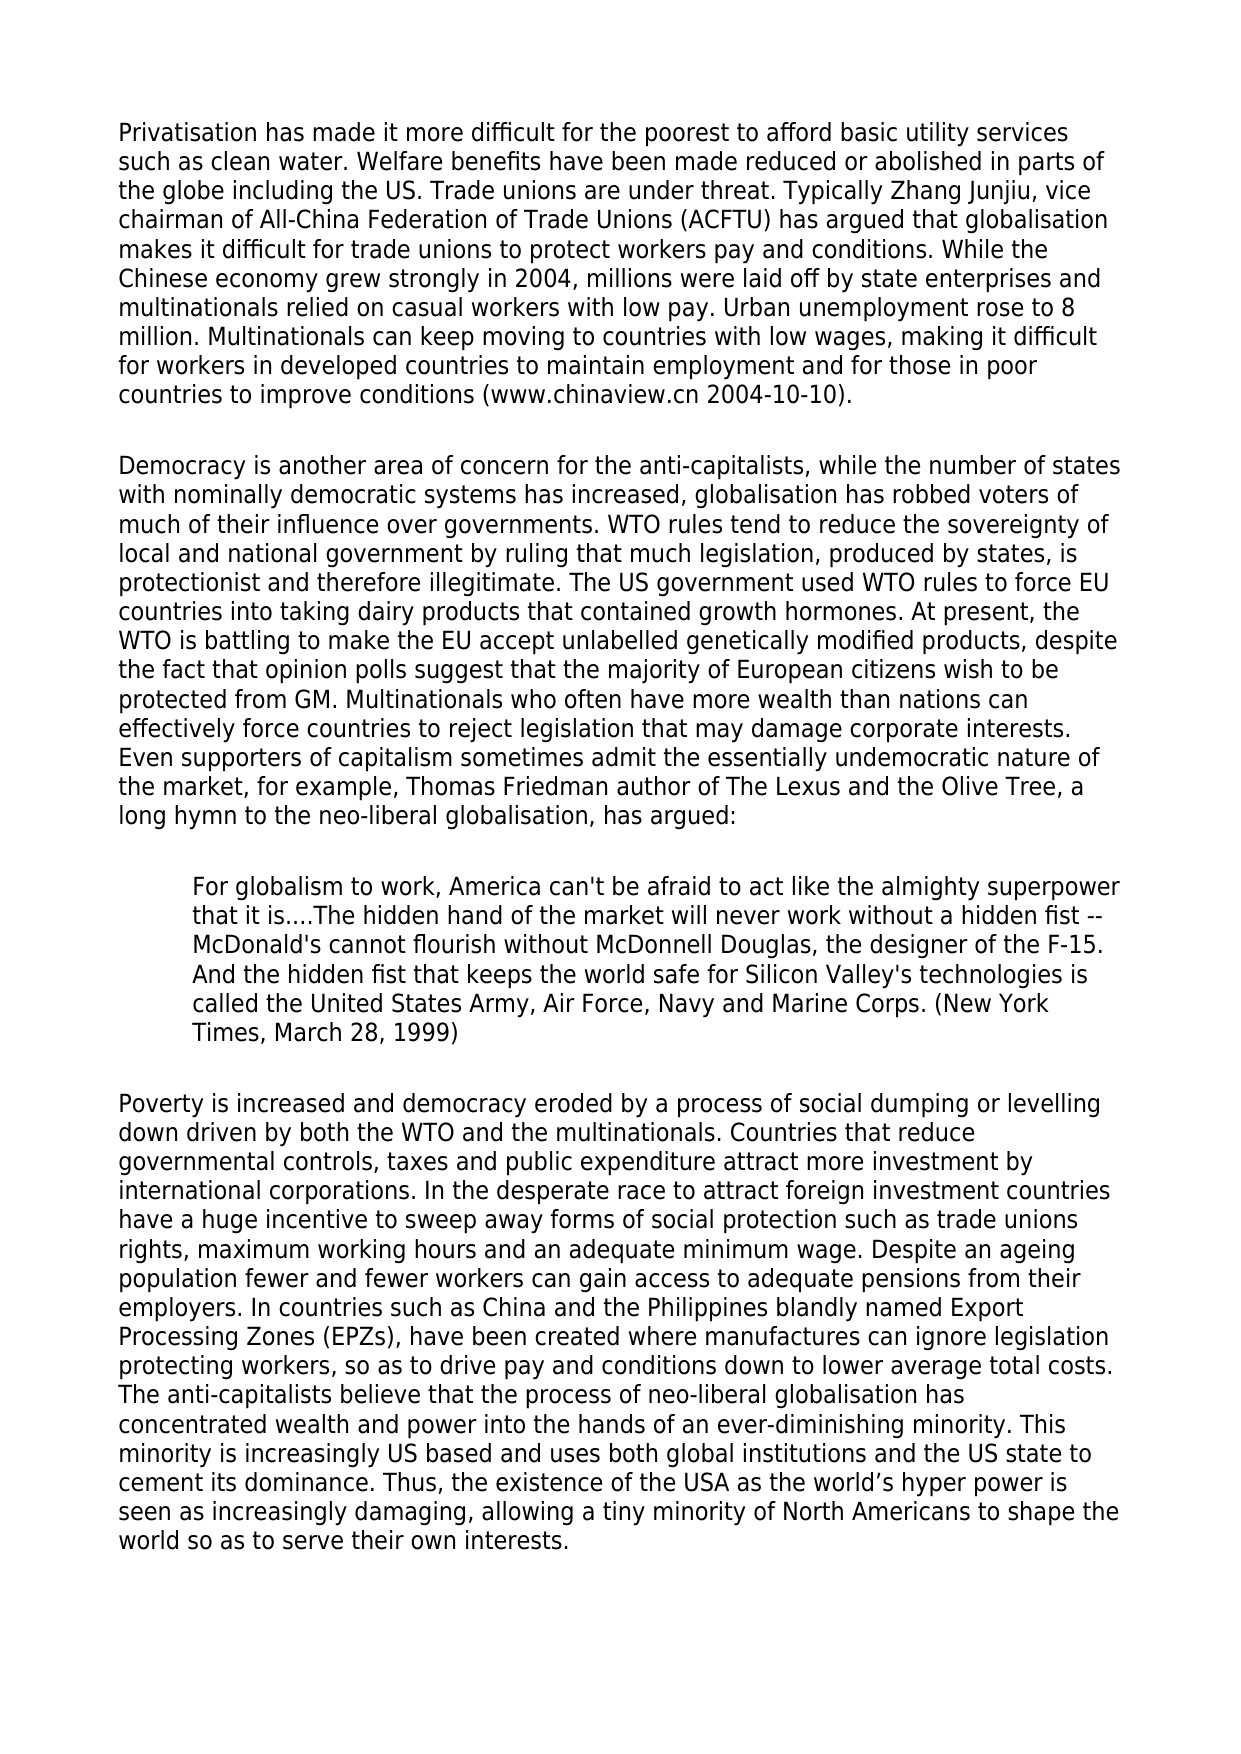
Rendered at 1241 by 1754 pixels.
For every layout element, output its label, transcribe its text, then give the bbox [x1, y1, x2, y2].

text Poverty is increased and democracy eroded by a process of social dumping or levelling down driven by both the WTO and the multinationals. Countries that reduce governmental controls, taxes and public expenditure attract more investment by international corporations. In the desperate race to attract foreign investment countries have a huge incentive to sweep away forms of social protection such as trade unions rights, maximum working hours and an adequate minimum wage. Despite an ageing population fewer and fewer workers can gain access to adequate pensions from their employers. In countries such as China and the Philippines blandly named Export Processing Zones (EPZs), have been created where manufactures can ignore legislation protecting workers, so as to drive pay and conditions down to lower average total costs. The anti-capitalists believe that the process of neo-liberal globalisation has concentrated wealth and power into the hands of an ever-diminishing minority. This minority is increasingly US based and uses both global institutions and the US state to cement its dominance. Thus, the existence of the USA as the world’s hyper power is seen as increasingly damaging, allowing a tiny minority of North Americans to shape the world so as to serve their own interests. [118, 1060, 1122, 1556]
text For globalism to work, America can't be afraid to act like the almighty superpower that it is....The hidden hand of the market will never work without a hidden fist -- McDonald's cannot flourish without McDonnell Douglas, the designer of the F-15. And the hidden fist that keeps the world safe for Silicon Valley's technologies is called the United States Army, Air Force, Navy and Marine Corps. (New York Times, March 28, 1999) [192, 872, 1122, 1047]
text Democracy is another area of concern for the anti-capitalists, while the number of states with nominally democratic systems has increased, globalisation has robbed voters of much of their influence over governments. WTO rules tend to reduce the sovereignty of local and national government by ruling that much legislation, produced by states, is protectionist and therefore illegitimate. The US government used WTO rules to force EU countries into taking dairy products that contained growth hormones. At present, the WTO is battling to make the EU accept unlabelled genetically modified products, despite the fact that opinion polls suggest that the majority of European citizens wish to be protected from GM. Multinationals who often have more wealth than nations can effectively force countries to reject legislation that may damage corporate interests. Even supporters of capitalism sometimes admit the essentially undemocratic nature of the market, for example, Thomas Friedman author of The Lexus and the Olive Tree, a long hymn to the neo-liberal globalisation, has argued: [118, 422, 1122, 860]
text Privatisation has made it more difficult for the poorest to afford basic utility services such as clean water. Welfare benefits have been made reduced or abolished in parts of the globe including the US. Trade unions are under threat. Typically Zhang Junjiu, vice chairman of All-China Federation of Trade Unions (ACFTU) has argued that globalisation makes it difficult for trade unions to protect workers pay and conditions. While the Chinese economy grew strongly in 2004, millions were laid off by state enterprises and multinationals relied on casual workers with low pay. Urban unemployment rose to 8 million. Multinationals can keep moving to countries with low wages, making it difficult for workers in developed countries to maintain employment and for those in poor countries to improve conditions (www.chinaview.cn 2004-10-10). [118, 118, 1122, 410]
